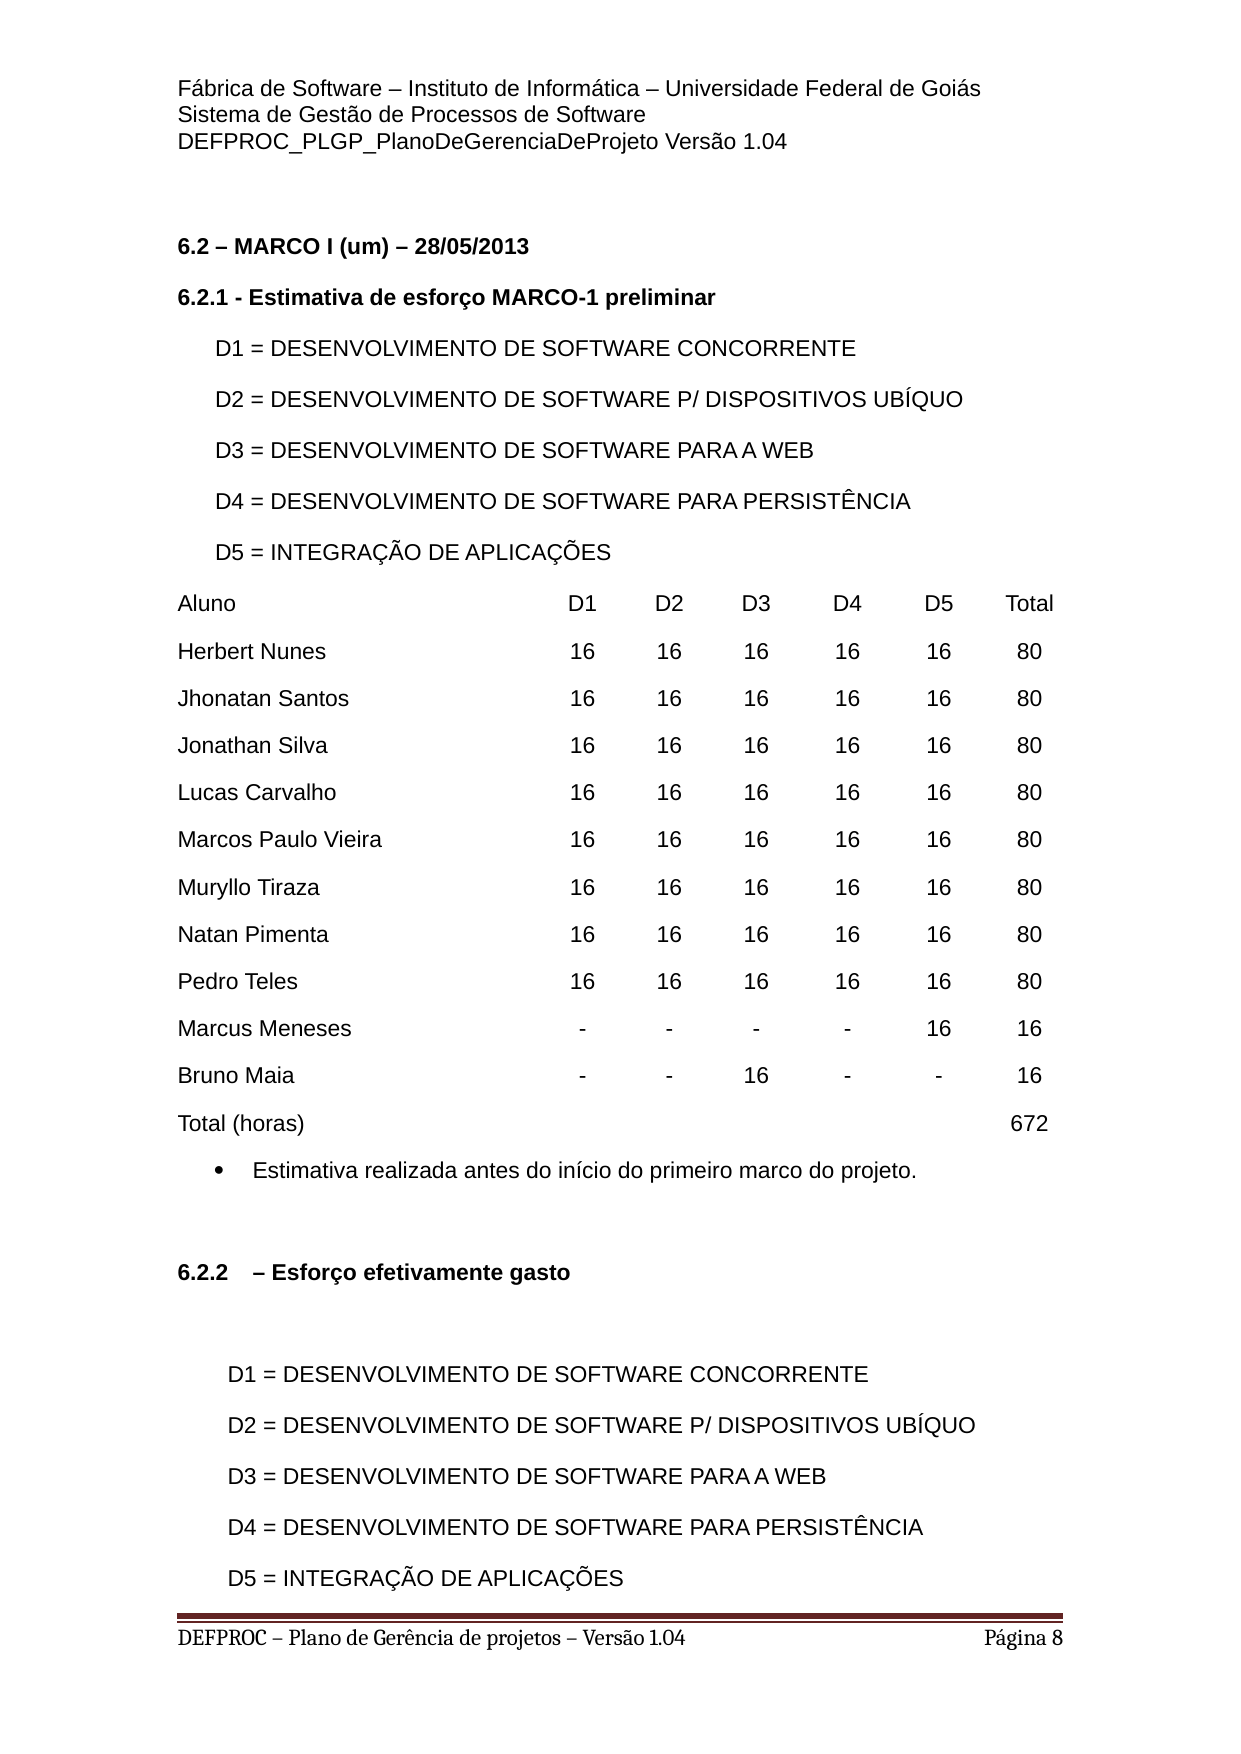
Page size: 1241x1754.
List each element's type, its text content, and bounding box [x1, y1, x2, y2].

table_cell 16 [537, 732, 628, 779]
list Estimativa realizada antes do início do primeiro marco do projeto. [215, 1157, 1063, 1183]
table_cell - [537, 1015, 628, 1062]
table_cell 16 [710, 779, 802, 826]
table_cell 16 [802, 638, 893, 685]
table_cell Bruno Maia [166, 1062, 537, 1109]
table_header Total [984, 590, 1074, 638]
table_cell 16 [710, 1062, 802, 1109]
table_cell Lucas Carvalho [166, 779, 537, 826]
list D2 = DESENVOLVIMENTO DE SOFTWARE P/ DISPOSITIVOS UBÍQUO [227, 1412, 1063, 1438]
list D4 = DESENVOLVIMENTO DE SOFTWARE PARA PERSISTÊNCIA [215, 488, 1063, 515]
table_cell 16 [537, 638, 628, 685]
list – MARCO I (um) – 28/05/2013 [177, 233, 1063, 259]
table_cell 16 [628, 874, 710, 921]
table_cell 16 [628, 638, 710, 685]
list D2 = DESENVOLVIMENTO DE SOFTWARE P/ DISPOSITIVOS UBÍQUO [215, 386, 1063, 413]
table_cell Jhonatan Santos [166, 685, 537, 732]
table_cell 16 [893, 779, 984, 826]
table_cell 16 [710, 968, 802, 1015]
table_cell Natan Pimenta [166, 921, 537, 968]
table_cell 16 [537, 874, 628, 921]
table_cell 16 [537, 779, 628, 826]
table_cell - [802, 1015, 893, 1062]
table_cell 80 [984, 921, 1074, 968]
table_cell Pedro Teles [166, 968, 537, 1015]
table_cell Jonathan Silva [166, 732, 537, 779]
list – Esforço efetivamente gasto [177, 1259, 1063, 1285]
table_cell 80 [984, 685, 1074, 732]
table_header D1 [537, 590, 628, 638]
table_header D5 [893, 590, 984, 638]
table_cell 672 [984, 1110, 1074, 1157]
table_cell - [628, 1015, 710, 1062]
table_cell 16 [537, 826, 628, 873]
table_cell Herbert Nunes [166, 638, 537, 685]
table_cell Marcus Meneses [166, 1015, 537, 1062]
table_header D2 [628, 590, 710, 638]
table_cell 16 [802, 968, 893, 1015]
table_cell 16 [710, 732, 802, 779]
table_cell 16 [893, 1015, 984, 1062]
table_cell - [537, 1062, 628, 1109]
table_cell 16 [893, 874, 984, 921]
table_cell 16 [628, 968, 710, 1015]
table_cell 16 [628, 921, 710, 968]
table_cell 16 [893, 826, 984, 873]
table_cell 16 [802, 874, 893, 921]
table_cell 16 [893, 921, 984, 968]
table_cell Total (horas) [166, 1110, 984, 1157]
table_cell 16 [802, 779, 893, 826]
table_cell 16 [893, 968, 984, 1015]
list D3 = DESENVOLVIMENTO DE SOFTWARE PARA A WEB [227, 1463, 1063, 1489]
list D5 = INTEGRAÇÃO DE APLICAÇÕES [227, 1565, 1063, 1591]
table_cell 80 [984, 968, 1074, 1015]
table_cell 16 [802, 685, 893, 732]
table_cell 16 [984, 1015, 1074, 1062]
table_cell Muryllo Tiraza [166, 874, 537, 921]
table_cell - [893, 1062, 984, 1109]
table_cell 16 [802, 921, 893, 968]
table_header D3 [710, 590, 802, 638]
table_cell 16 [984, 1062, 1074, 1109]
table_cell 16 [893, 638, 984, 685]
list D3 = DESENVOLVIMENTO DE SOFTWARE PARA A WEB [215, 437, 1063, 464]
table_cell 16 [710, 921, 802, 968]
text 6.2.1 - Estimativa de esforço MARCO-1 preliminar [177, 284, 1063, 311]
list D1 = DESENVOLVIMENTO DE SOFTWARE CONCORRENTE [215, 335, 1063, 362]
table_cell 16 [710, 685, 802, 732]
list D4 = DESENVOLVIMENTO DE SOFTWARE PARA PERSISTÊNCIA [227, 1514, 1063, 1540]
table_cell 16 [537, 921, 628, 968]
table_header Aluno [166, 590, 537, 638]
table_cell 16 [628, 826, 710, 873]
list D5 = INTEGRAÇÃO DE APLICAÇÕES [215, 539, 1063, 566]
table_cell 16 [628, 685, 710, 732]
table_cell - [628, 1062, 710, 1109]
table_cell 16 [893, 732, 984, 779]
table_cell 16 [710, 638, 802, 685]
table_cell - [802, 1062, 893, 1109]
table_cell 80 [984, 732, 1074, 779]
table_cell 16 [893, 685, 984, 732]
table_cell 80 [984, 826, 1074, 873]
table_cell 16 [710, 874, 802, 921]
list D1 = DESENVOLVIMENTO DE SOFTWARE CONCORRENTE [227, 1361, 1063, 1387]
table_cell 16 [802, 826, 893, 873]
table_cell 80 [984, 874, 1074, 921]
table_cell - [710, 1015, 802, 1062]
table_cell 80 [984, 779, 1074, 826]
table_cell Marcos Paulo Vieira [166, 826, 537, 873]
table_cell 80 [984, 638, 1074, 685]
table_cell 16 [628, 732, 710, 779]
table_cell 16 [710, 826, 802, 873]
table_cell 16 [628, 779, 710, 826]
table_cell 16 [802, 732, 893, 779]
table_header D4 [802, 590, 893, 638]
table_cell 16 [537, 685, 628, 732]
table_cell 16 [537, 968, 628, 1015]
